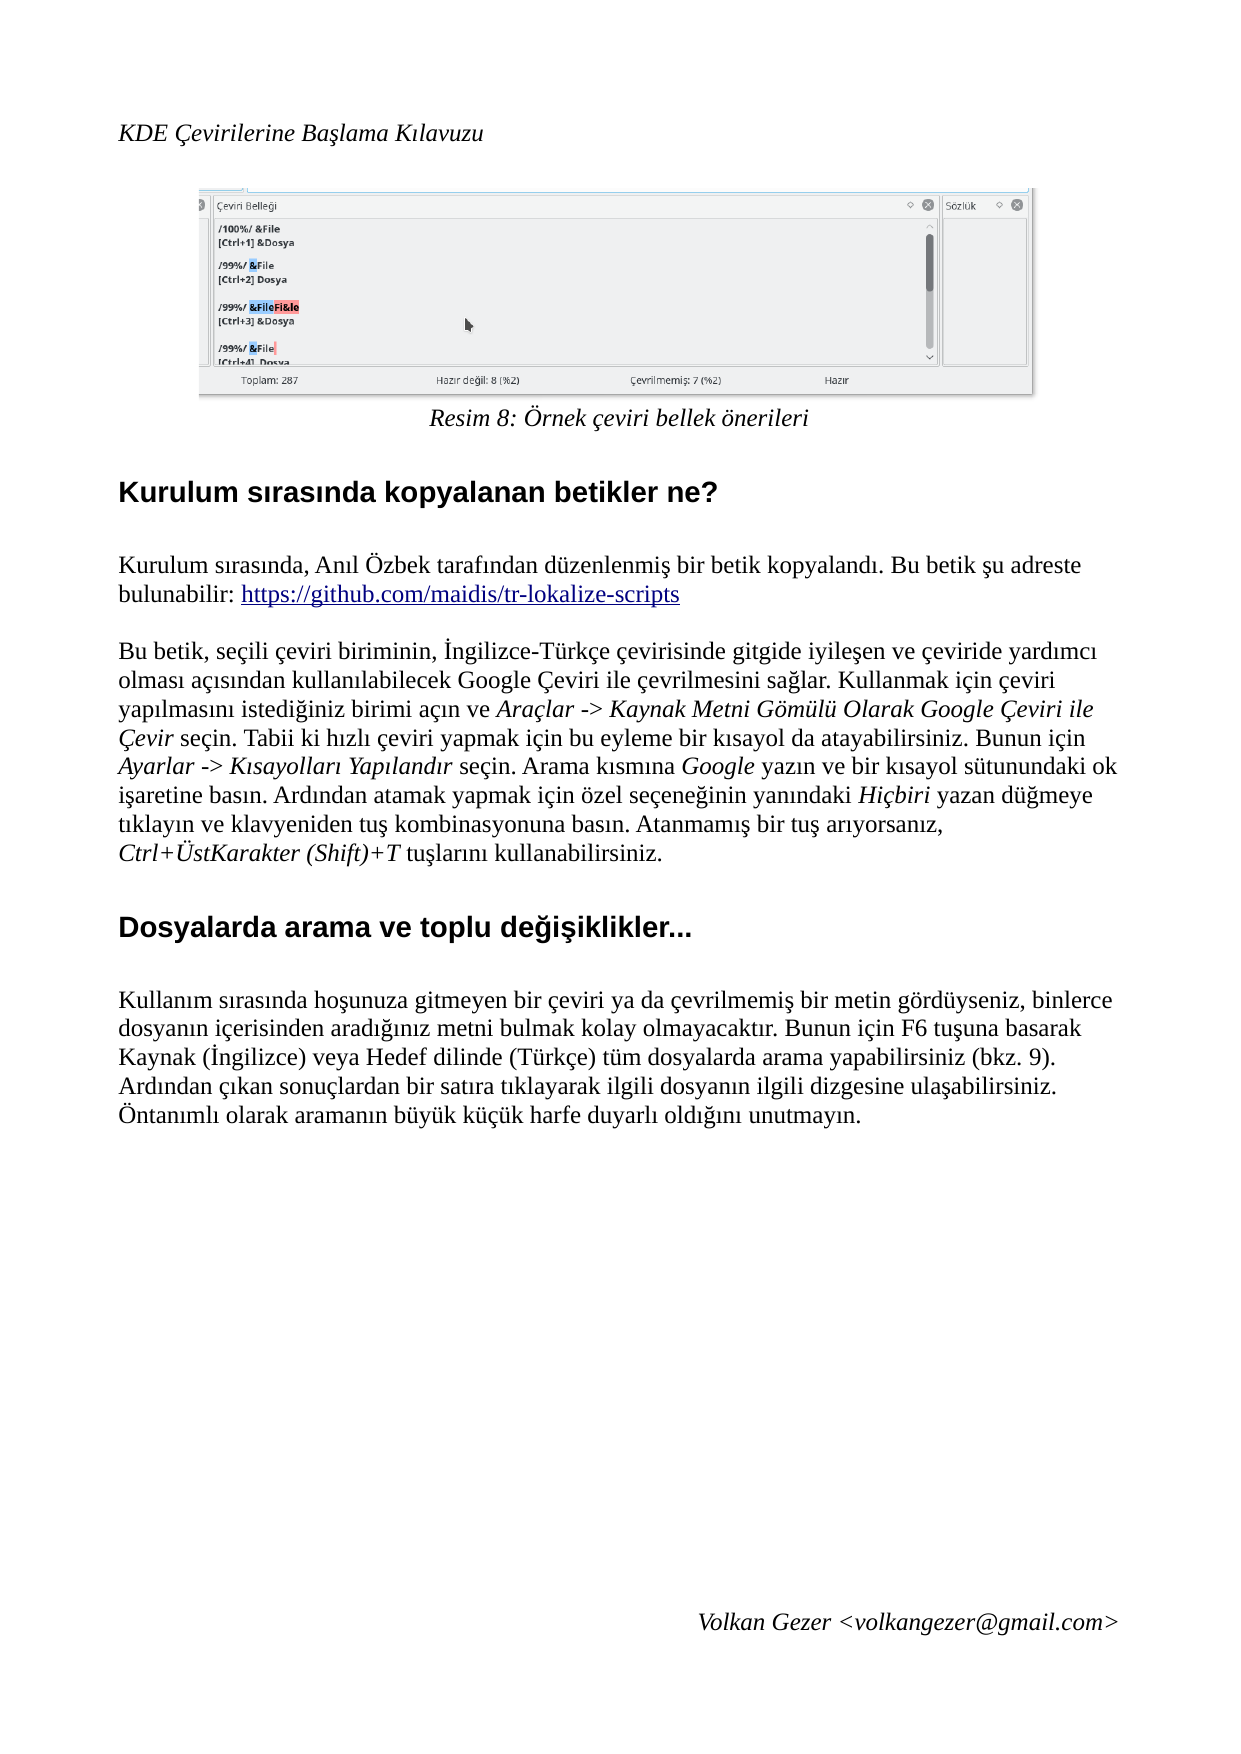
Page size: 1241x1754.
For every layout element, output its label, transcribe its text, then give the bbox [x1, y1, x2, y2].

text Bu betik, seçili çeviri biriminin, İngilizce-Türkçe çevirisinde gitgide iyileşen ve çeviride yardımcı olması açısından kullanılabilecek Google Çeviri ile çevrilmesini sağlar. Kullanmak için çeviri yapılmasını istediğiniz birimi açın ve Araçlar -> Kaynak Metni Gömülü Olarak Google Çeviri ile Çevir seçin. Tabii ki hızlı çeviri yapmak için bu eyleme bir kısayol da atayabilirsiniz. Bunun için Ayarlar -> Kısayolları Yapılandır seçin. Arama kısmına Google yazın ve bir kısayol sütunundaki ok işaretine basın. Ardından atamak yapmak için özel seçeneğinin yanındaki Hiçbiri yazan düğmeye tıklayın ve klavyeniden tuş kombinasyonuna basın. Atanmamış bir tuş arıyorsanız, Ctrl+ÜstKarakter (Shift)+T tuşlarını kullanabilirsiniz. [118, 636, 1122, 866]
text Kurulum sırasında, Anıl Özbek tarafından düzenlenmiş bir betik kopyalandı. Bu betik şu adreste bulunabilir: https://github.com/maidis/tr-lokalize-scripts [118, 550, 1122, 608]
subtitle Dosyalarda arama ve toplu değişiklikler... [118, 910, 1122, 943]
subtitle Kurulum sırasında kopyalanan betikler ne? [118, 475, 1122, 509]
text Resim 8: Örnek çeviri bellek önerileri [199, 404, 1041, 432]
picture [198, 188, 1042, 404]
text Kullanım sırasında hoşunuza gitmeyen bir çeviri ya da çevrilmemiş bir metin gördüyseniz, binlerce dosyanın içerisinden aradığınız metni bulmak kolay olmayacaktır. Bunun için F6 tuşuna basarak Kaynak (İngilizce) veya Hedef dilinde (Türkçe) tüm dosyalarda arama yapabilirsiniz (bkz. Resim 9). Ardından çıkan sonuçlardan bir satıra tıklayarak ilgili dosyanın ilgili dizgesine ulaşabilirsiniz. Öntanımlı olarak aramanın büyük küçük harfe duyarlı oldığını unutmayın. [118, 985, 1122, 1128]
